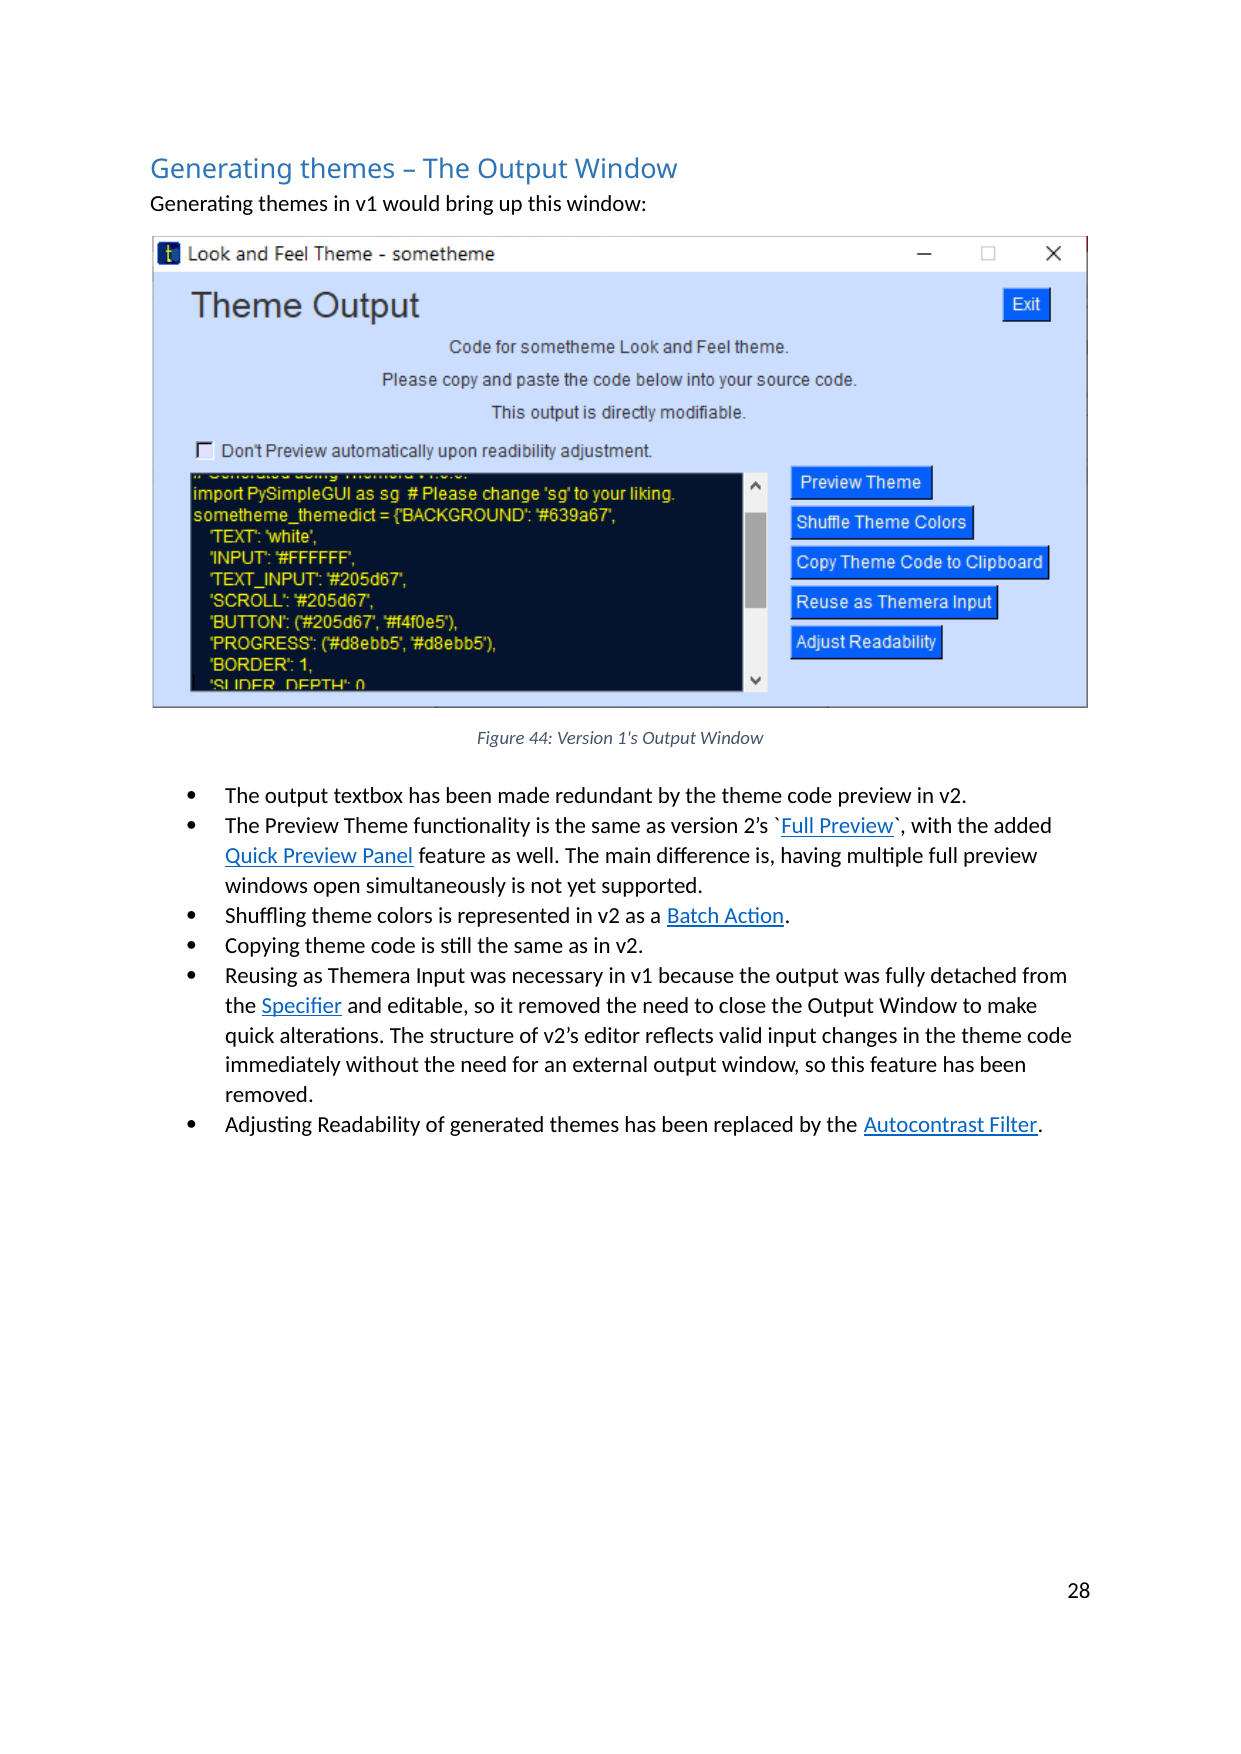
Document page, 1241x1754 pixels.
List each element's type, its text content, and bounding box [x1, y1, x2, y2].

list Adjusting Readability of generated themes has been replaced by the Autocontrast Filter. [187, 1110, 1090, 1138]
list Shuffling theme colors is represented in v2 as a Batch Action. [187, 901, 1090, 929]
list The Preview Theme functionality is the same as version 2’s `Full Preview`, with the added Quick Preview Panel feature as well. The main difference is, having multiple full preview windows open simultaneously is not yet supported. [187, 811, 1090, 899]
list Copying theme code is still the same as in v2. [187, 931, 1090, 959]
text Generating themes in v1 would bring up this window: [150, 189, 1090, 217]
list Reusing as Themera Input was necessary in v1 because the output was fully detached from the Specifier and editable, so it removed the need to close the Output Window to make quick alterations. The structure of v2’s editor reflects valid input changes in the theme code immediately without the need for an external output window, so this feature has been removed. [187, 961, 1090, 1108]
subtitle Generating themes – The Output Window [150, 150, 1090, 187]
picture [152, 236, 1088, 708]
list The output textbox has been made redundant by the theme code preview in v2. [187, 782, 1090, 809]
text Figure 44: Version 1's Output Window [150, 726, 1090, 749]
